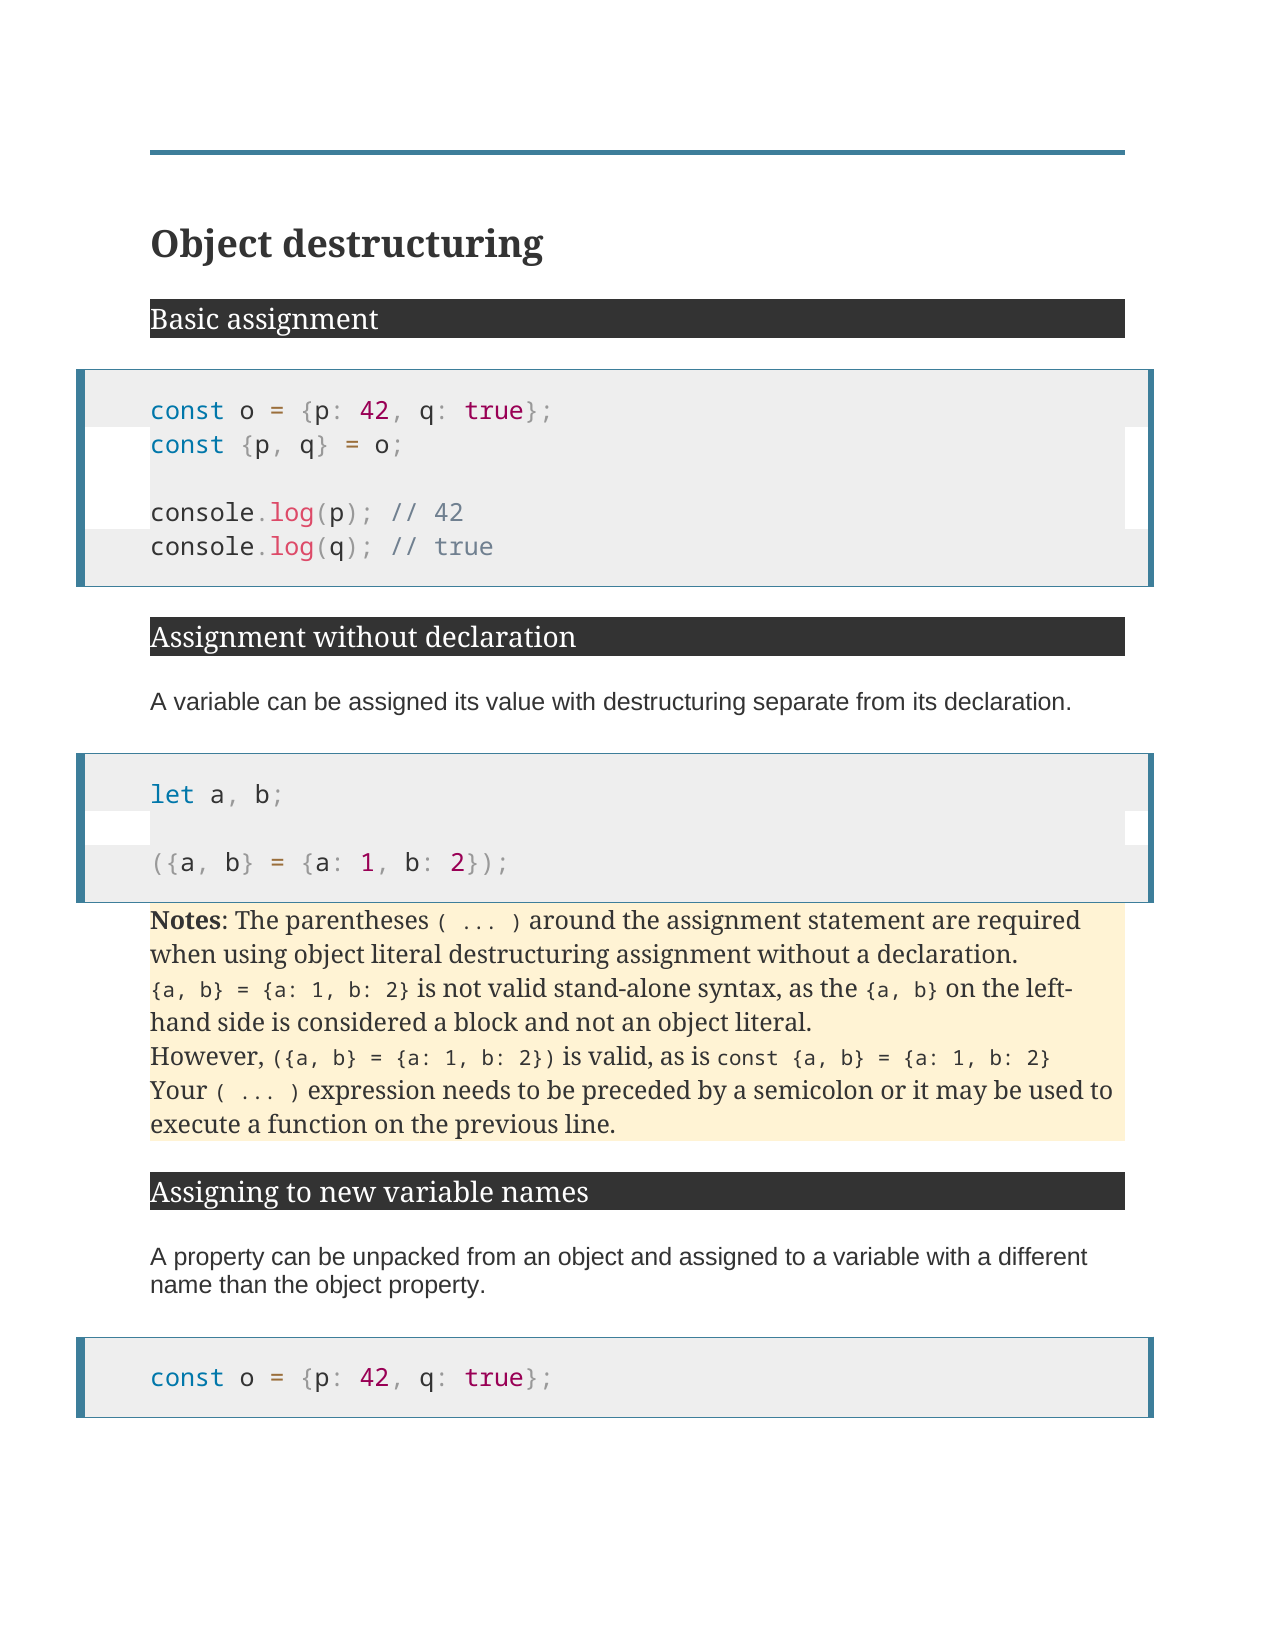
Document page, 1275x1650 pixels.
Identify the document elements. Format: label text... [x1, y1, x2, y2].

subtitle Assignment without declaration [150, 617, 1125, 656]
subtitle Basic assignment [150, 299, 1125, 338]
text let a, b; [85, 754, 1148, 811]
subtitle Assigning to new variable names [150, 1172, 1125, 1210]
text ({a, b} = {a: 1, b: 2}); [85, 821, 1148, 902]
text A variable can be assigned its value with destructuring separate from its declaration. [150, 687, 1125, 716]
text const o = {p: 42, q: true}; [85, 1338, 1148, 1417]
text console.log(q); // true [85, 505, 1148, 586]
text Your ( ... ) expression needs to be preceded by a semicolon or it may be used to execute a function on the previous line. [150, 1073, 1125, 1141]
text However, ({a, b} = {a: 1, b: 2}) is valid, as is const {a, b} = {a: 1, b: 2} [150, 1039, 1125, 1073]
text A property can be unpacked from an object and assigned to a variable with a different name than the object property. [150, 1242, 1125, 1299]
text const o = {p: 42, q: true}; [85, 370, 1148, 427]
subtitle Object destructuring [150, 155, 1125, 268]
text Notes: The parentheses ( ... ) around the assignment statement are required when using object literal destructuring assignment without a declaration. [150, 903, 1125, 971]
text {a, b} = {a: 1, b: 2} is not valid stand-alone syntax, as the {a, b} on the left-hand side is considered a block and not an object literal. [150, 971, 1125, 1039]
text const {p, q} = o; [150, 427, 1125, 461]
text console.log(p); // 42 [150, 495, 1125, 505]
